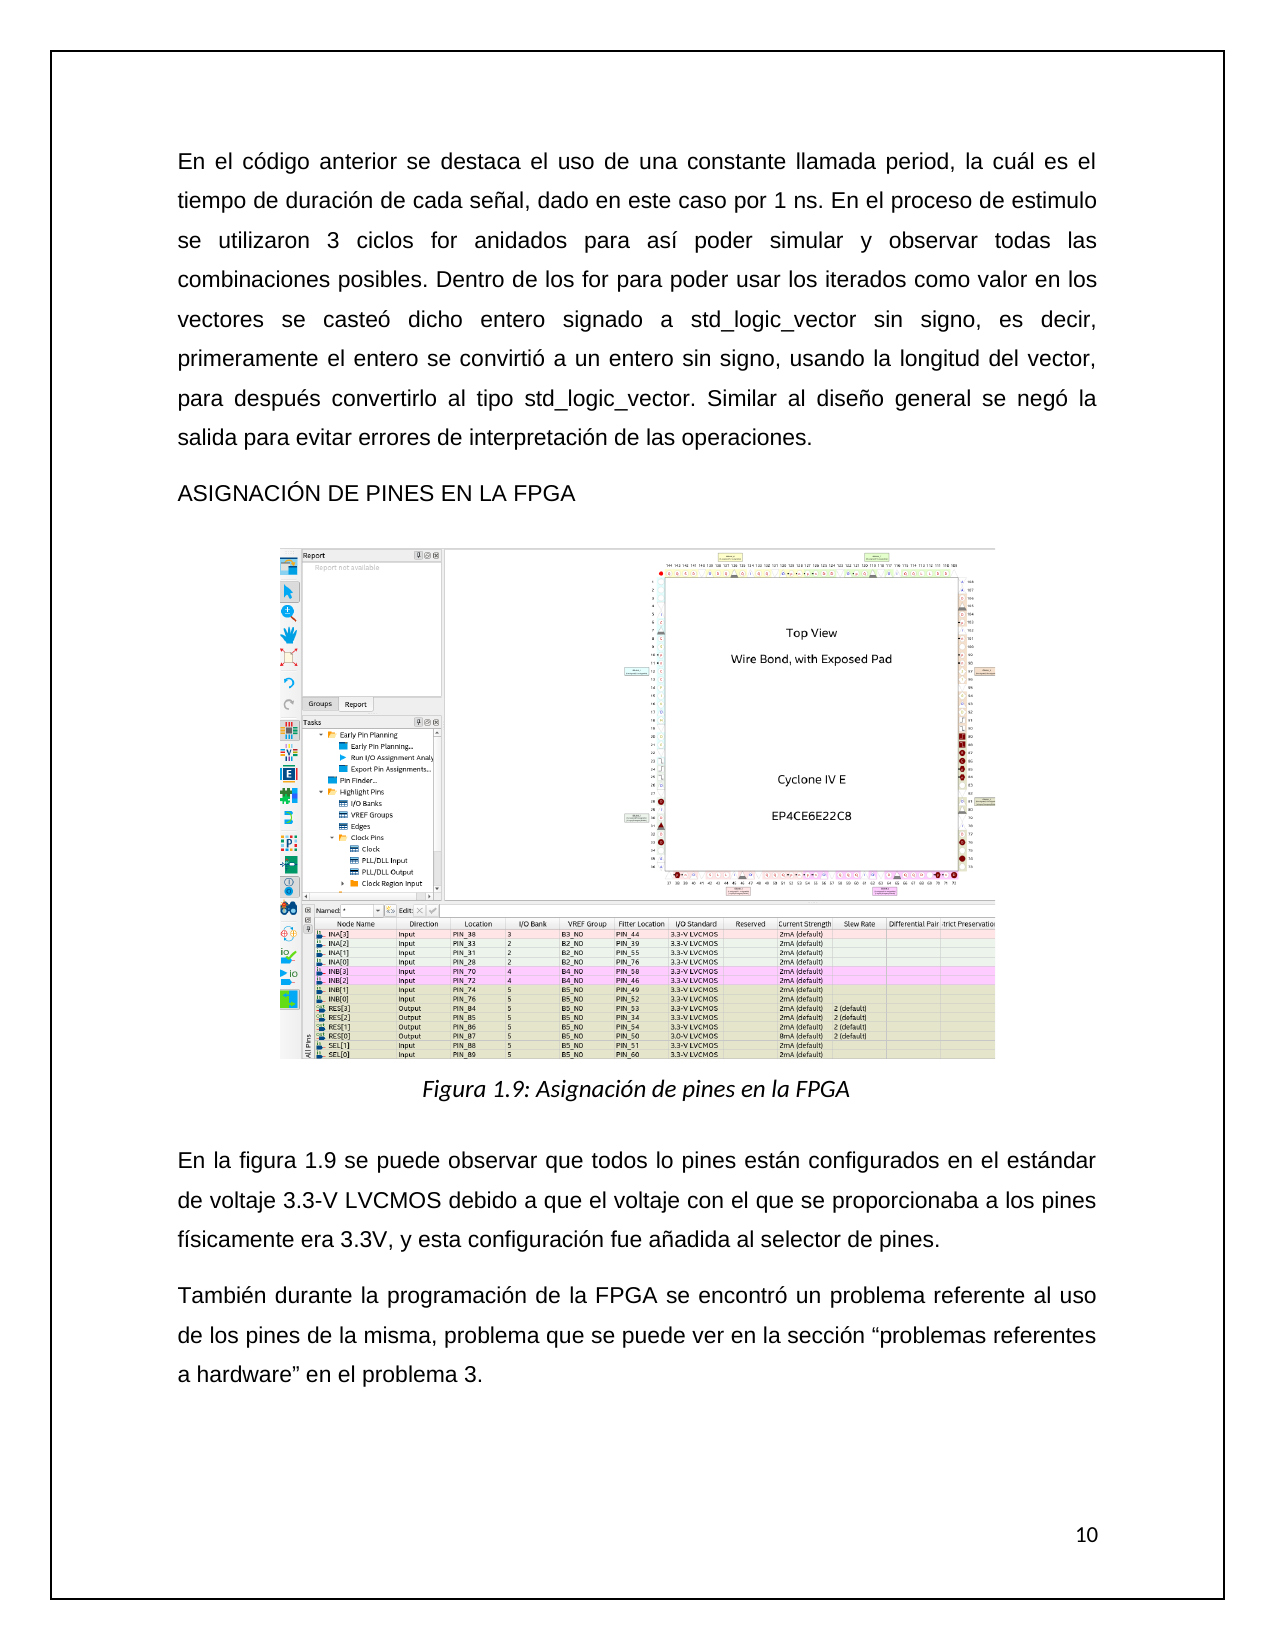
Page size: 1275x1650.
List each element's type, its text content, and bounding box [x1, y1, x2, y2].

text En el código anterior se destaca el uso de una constante llamada period, la cuál es el tiempo de duración de cada señal, dado en este caso por 1 ns. En el proceso de estimulo se utilizaron 3 ciclos for anidados para así poder simular y observar todas las combinaciones posibles. Dentro de los for para poder usar los iterados como valor en los vectores se casteó dicho entero signado a std_logic_vector sin signo, es decir, primeramente el entero se convirtió a un entero sin signo, usando la longitud del vector, para después convertirlo al tipo std_logic_vector. Similar al diseño general se negó la salida para evitar errores de interpretación de las operaciones. [177, 148, 1098, 450]
picture [280, 548, 996, 1059]
text También durante la programación de la FPGA se encontró un problema referente al uso de los pines de la misma, problema que se puede ver en la sección “problemas referentes a hardware” en el problema 3. [177, 1282, 1098, 1387]
text Figura 1.9: Asignación de pines en la FPGA [280, 1059, 995, 1104]
text ASIGNACIÓN DE PINES EN LA FPGA [177, 480, 1098, 506]
text En la figura 1.9 se puede observar que todos lo pines están configurados en el estándar de voltaje 3.3-V LVCMOS debido a que el voltaje con el que se proporcionaba a los pines físicamente era 3.3V, y esta configuración fue añadida al selector de pines. [177, 536, 1098, 1252]
